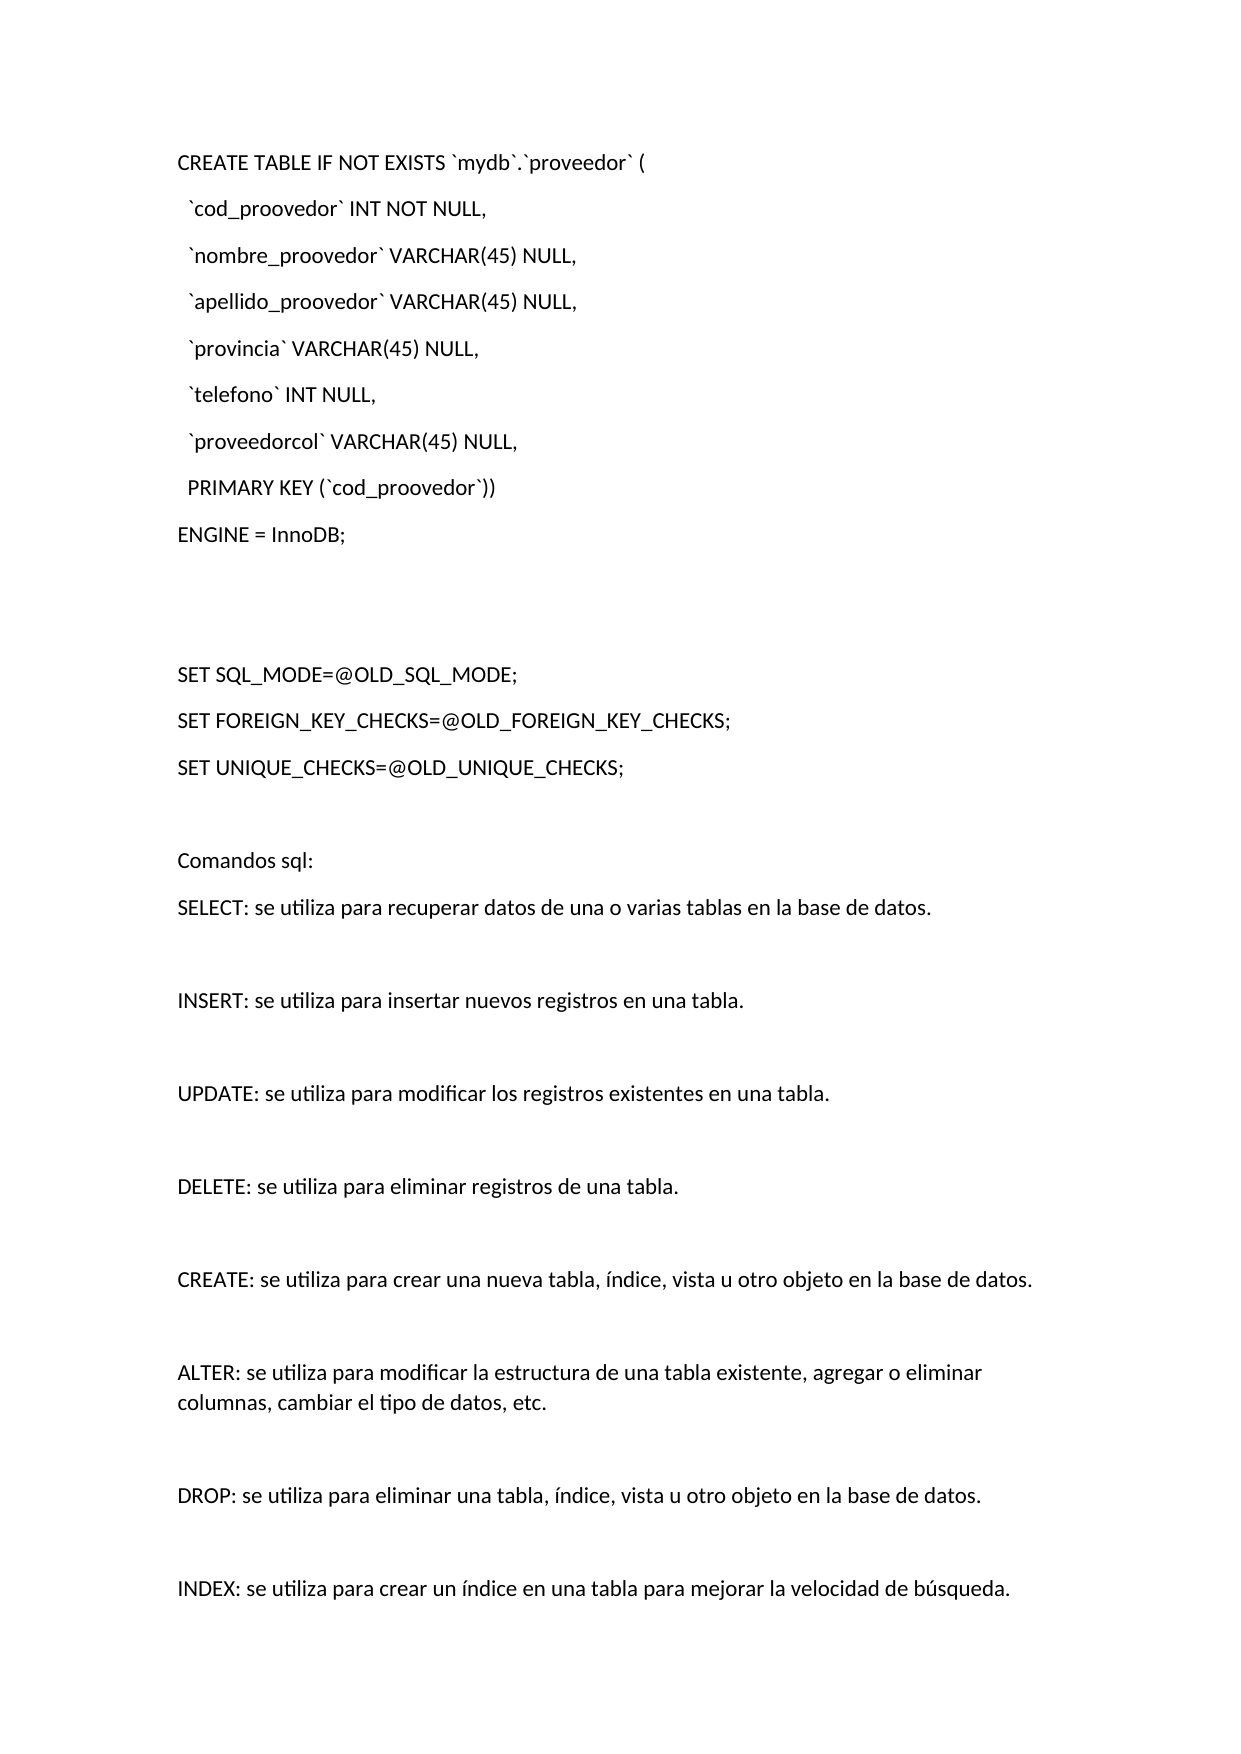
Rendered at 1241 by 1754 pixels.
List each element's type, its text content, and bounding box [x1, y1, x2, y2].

text `provincia` VARCHAR(45) NULL, [177, 334, 1063, 362]
text DROP: se utiliza para eliminar una tabla, índice, vista u otro objeto en la base de datos. [177, 1481, 1063, 1509]
text SET SQL_MODE=@OLD_SQL_MODE; [177, 660, 1063, 688]
text PRIMARY KEY (`cod_proovedor`)) [177, 473, 1063, 502]
text CREATE TABLE IF NOT EXISTS `mydb`.`proveedor` ( [177, 148, 1063, 176]
text Comandos sql: [177, 846, 1063, 874]
text CREATE: se utiliza para crear una nueva tabla, índice, vista u otro objeto en la base de datos. [177, 1265, 1063, 1293]
text DELETE: se utiliza para eliminar registros de una tabla. [177, 1172, 1063, 1200]
text SET UNIQUE_CHECKS=@OLD_UNIQUE_CHECKS; [177, 753, 1063, 781]
text SET FOREIGN_KEY_CHECKS=@OLD_FOREIGN_KEY_CHECKS; [177, 706, 1063, 734]
text SELECT: se utiliza para recuperar datos de una o varias tablas en la base de datos. [177, 893, 1063, 921]
text `proveedorcol` VARCHAR(45) NULL, [177, 427, 1063, 455]
text `cod_proovedor` INT NOT NULL, [177, 194, 1063, 222]
text `apellido_proovedor` VARCHAR(45) NULL, [177, 287, 1063, 315]
text ENGINE = InnoDB; [177, 520, 1063, 548]
text INDEX: se utiliza para crear un índice en una tabla para mejorar la velocidad de búsqueda. [177, 1574, 1063, 1602]
text INSERT: se utiliza para insertar nuevos registros en una tabla. [177, 986, 1063, 1014]
text UPDATE: se utiliza para modificar los registros existentes en una tabla. [177, 1079, 1063, 1107]
text `telefono` INT NULL, [177, 380, 1063, 408]
text ALTER: se utiliza para modificar la estructura de una tabla existente, agregar o eliminar columnas, cambiar el tipo de datos, etc. [177, 1358, 1063, 1416]
text `nombre_proovedor` VARCHAR(45) NULL, [177, 241, 1063, 269]
